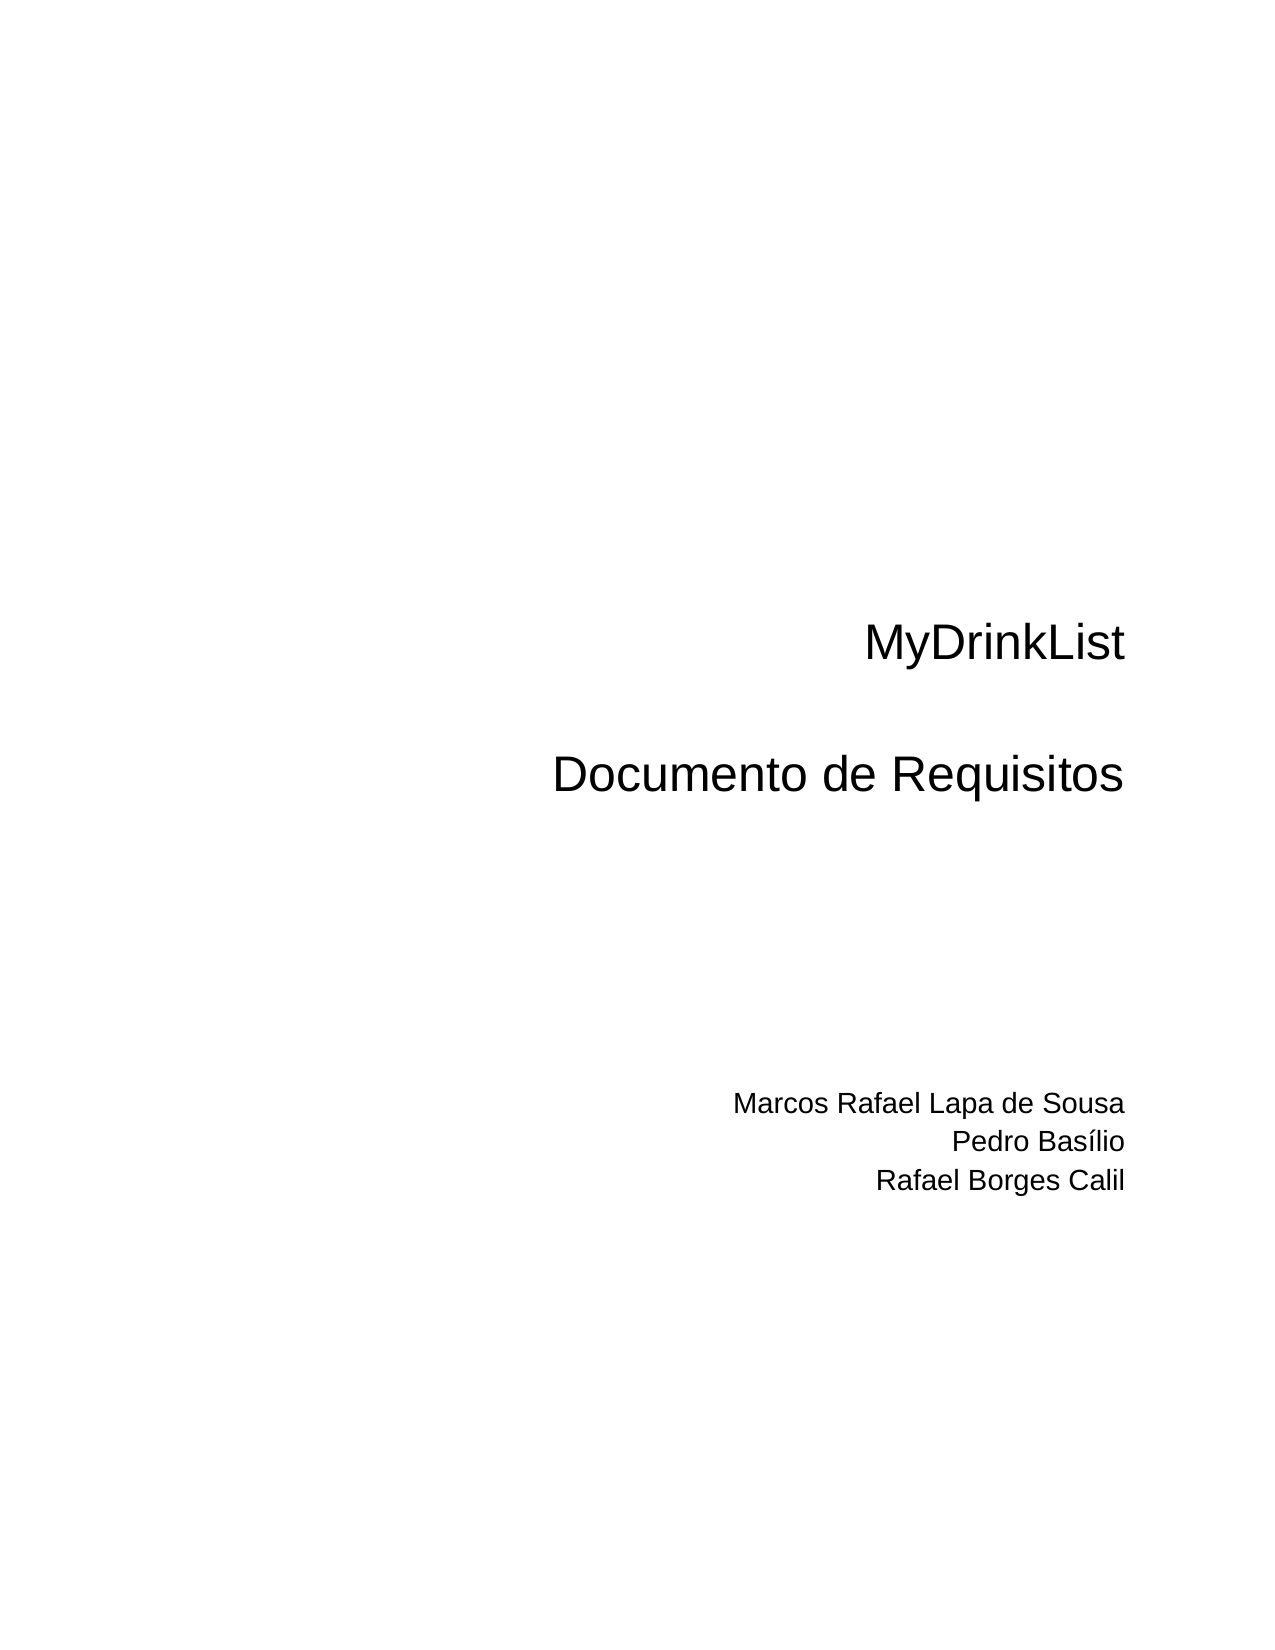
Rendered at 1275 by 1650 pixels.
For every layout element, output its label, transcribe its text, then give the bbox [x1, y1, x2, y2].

text Documento de Requisitos [225, 744, 1125, 802]
text Marcos Rafael Lapa de Sousa Pedro Basílio Rafael Borges Calil [225, 1086, 1125, 1196]
text MyDrinkList [150, 612, 1125, 670]
